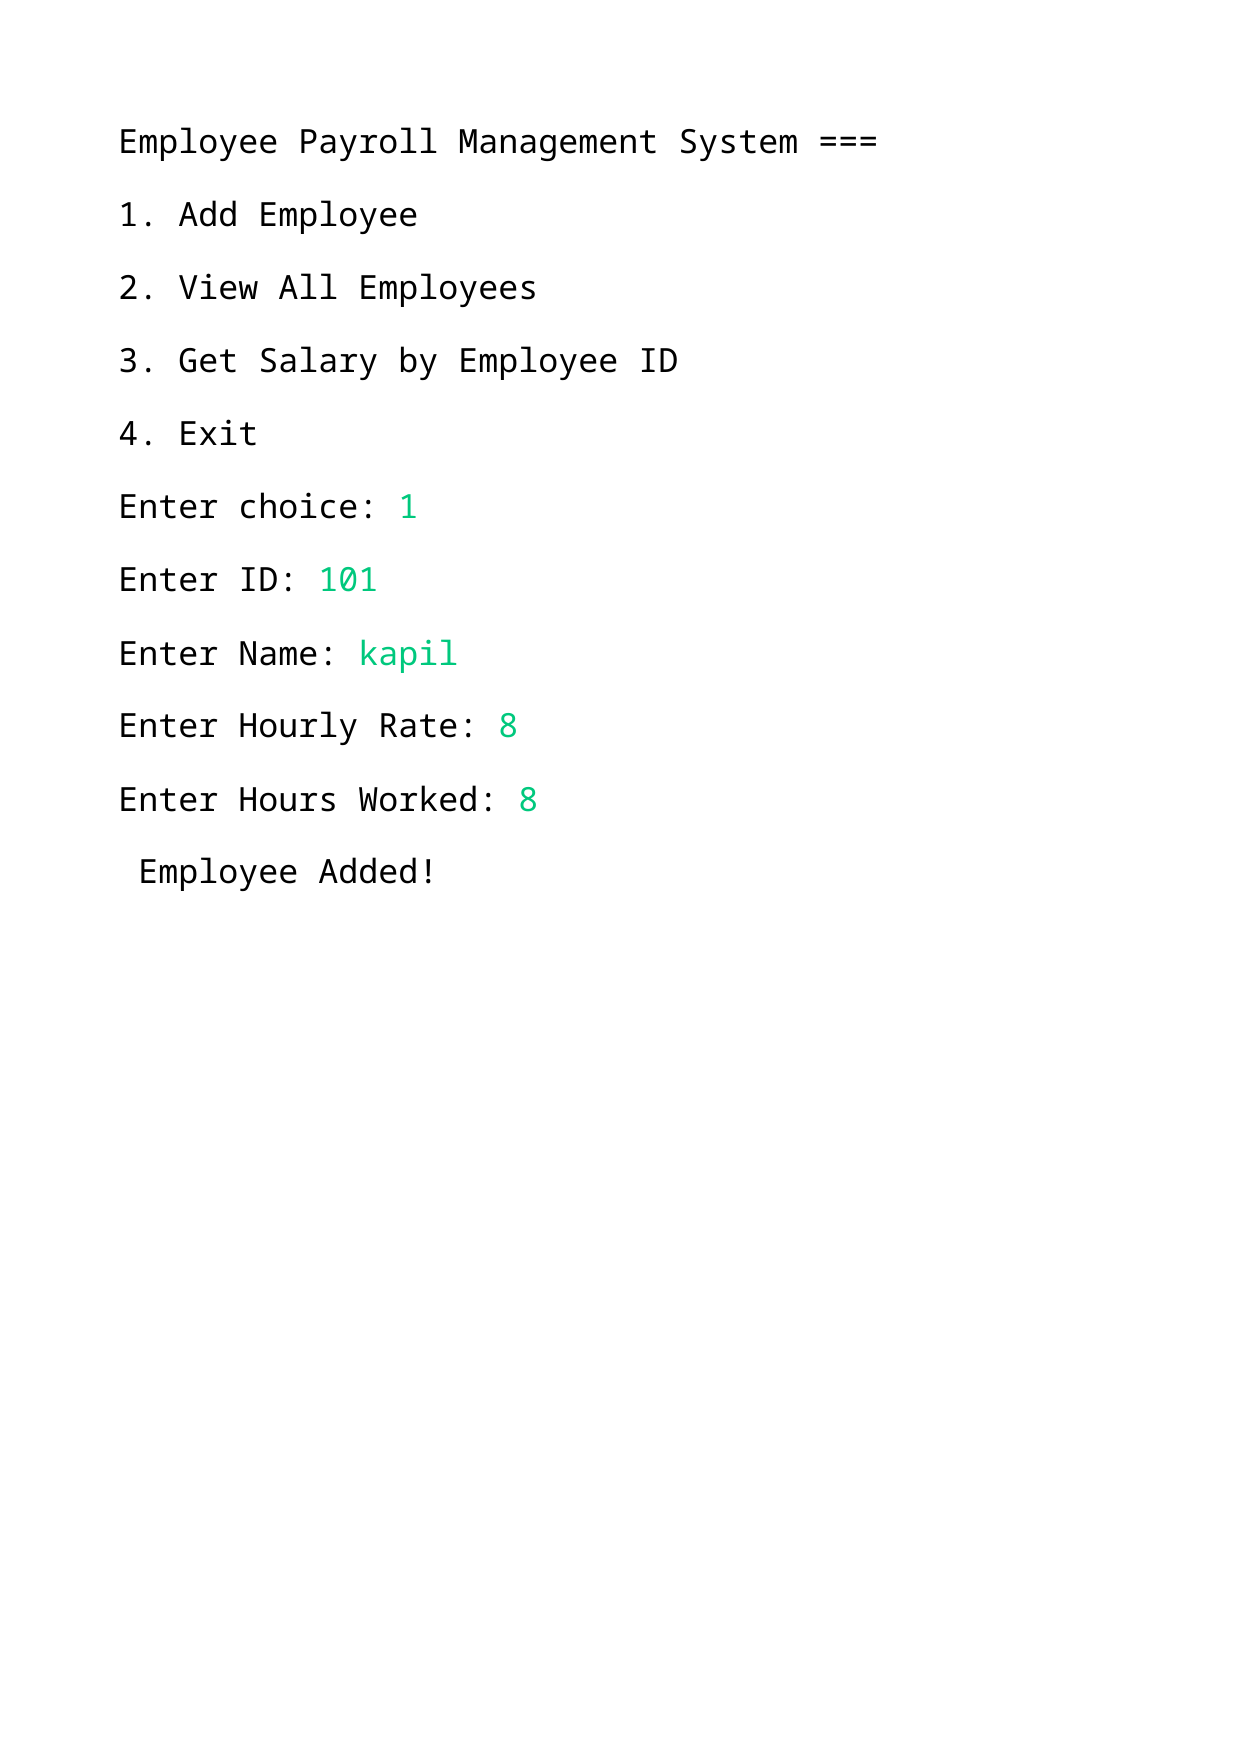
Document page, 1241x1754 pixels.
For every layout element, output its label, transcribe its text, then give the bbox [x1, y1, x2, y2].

text Enter ID: 101 [118, 556, 1122, 602]
text 2. View All Employees [118, 264, 1122, 309]
text 3. Get Salary by Employee ID [118, 337, 1122, 383]
text Employee Added! [118, 848, 1122, 894]
text Enter Name: kapil [118, 629, 1122, 675]
text Employee Payroll Management System === [118, 118, 1122, 163]
text Enter Hourly Rate: 8 [118, 702, 1122, 748]
text 1. Add Employee [118, 191, 1122, 237]
text Enter choice: 1 [118, 483, 1122, 529]
text Enter Hours Worked: 8 [118, 775, 1122, 821]
text 4. Exit [118, 410, 1122, 456]
